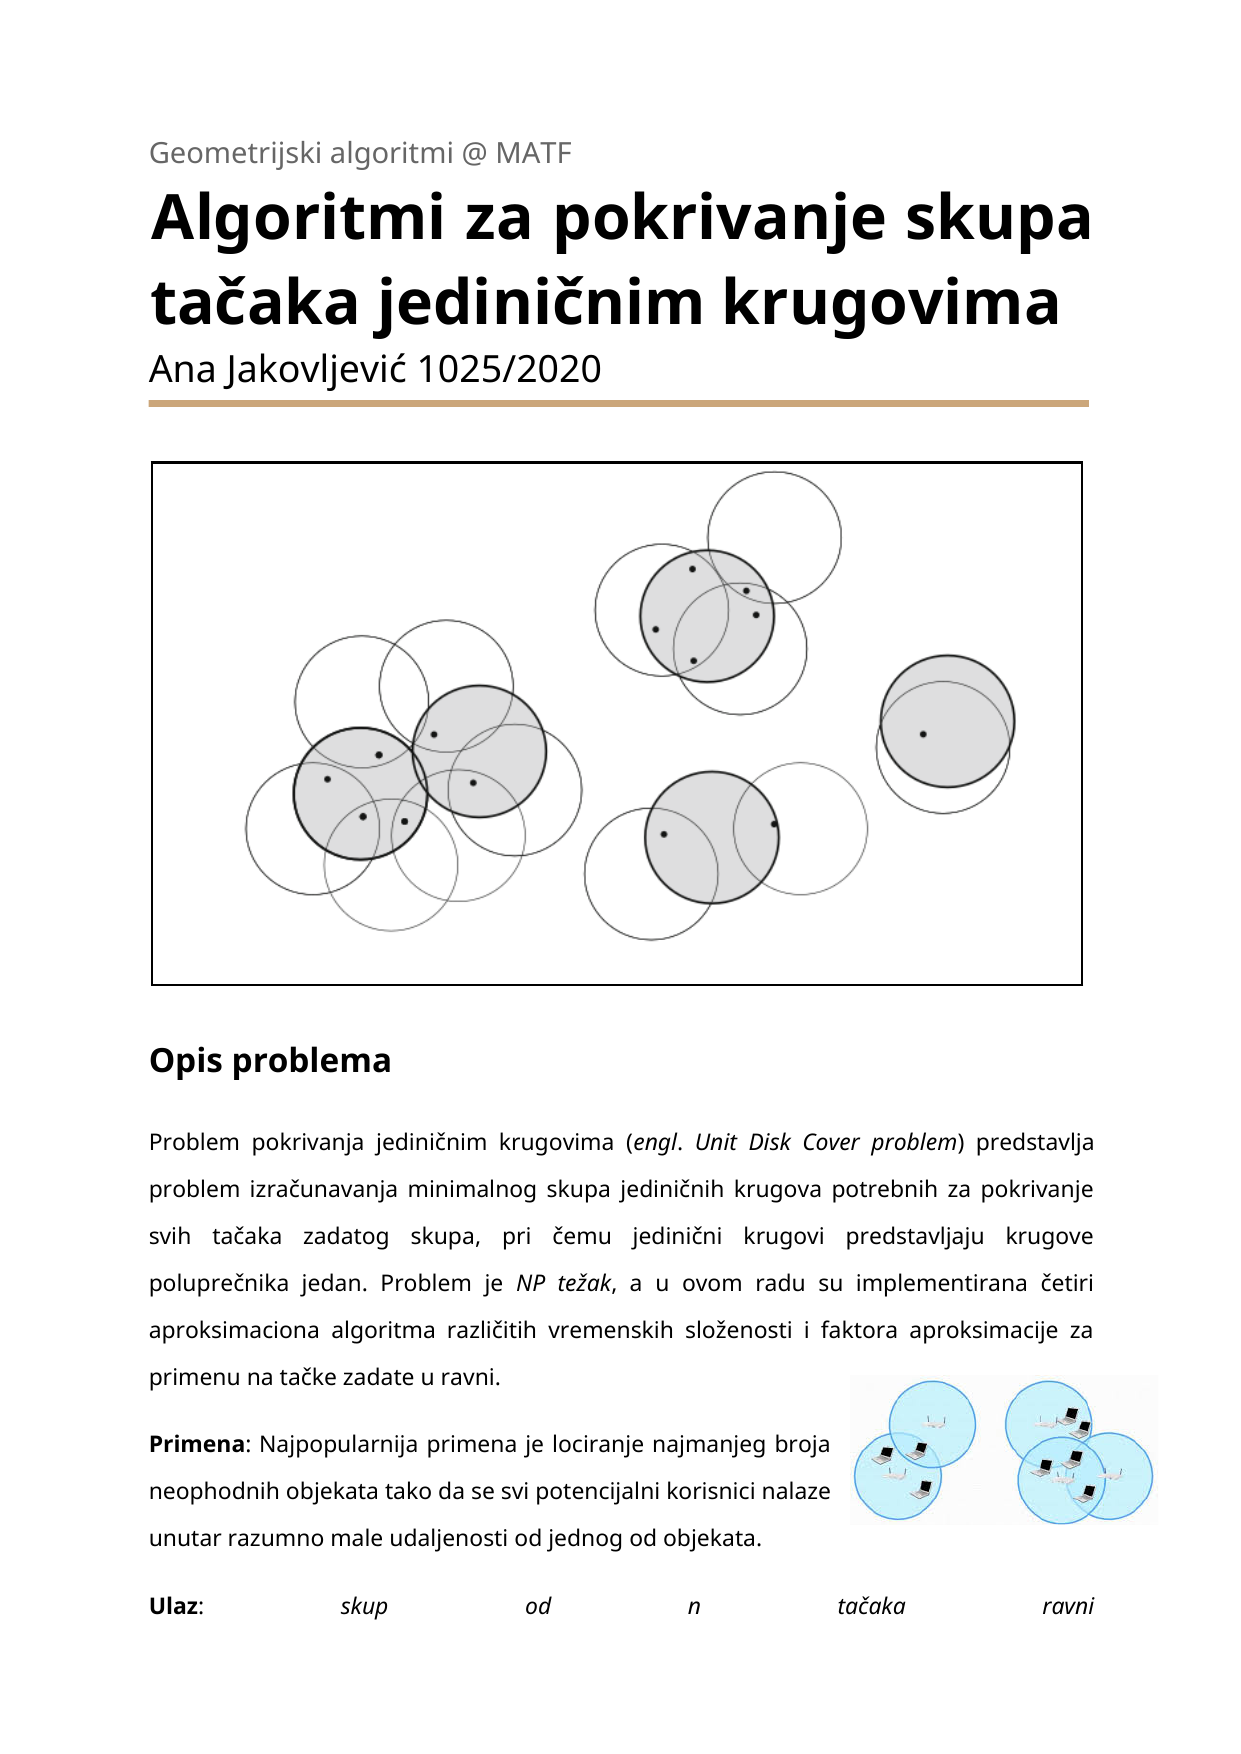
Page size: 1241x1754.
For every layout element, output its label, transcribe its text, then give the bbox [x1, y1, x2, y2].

text Problem pokrivanja jediničnim krugovima (engl. Unit Disk Cover problem) predstavlja problem izračunavanja minimalnog skupa jediničnih krugova potrebnih za pokrivanje svih tačaka zadatog skupa, pri čemu jedinični krugovi predstavljaju krugove poluprečnika jedan. Problem je NP težak, a u ovom radu su implementirana četiri aproksimaciona algoritma različitih vremenskih složenosti i faktora aproksimacije za primenu na tačke zadate u ravni. [148, 1126, 1094, 1392]
text Ulaz: skup od n tačaka ravni [148, 1589, 1094, 1621]
picture [850, 1375, 1159, 1525]
text Geometrijski algoritmi @ MATF [148, 133, 1094, 172]
subtitle Ana Jakovljević 1025/2020 [148, 343, 1094, 394]
picture [148, 400, 1089, 407]
title Algoritmi za pokrivanje skupa tačaka jediničnim krugovima [150, 172, 1094, 343]
text Primena: Najpopularnija primena je lociranje najmanjeg broja neophodnih objekata tako da se svi potencijalni korisnici nalaze unutar razumno male udaljenosti od jednog od objekata. [148, 1428, 1094, 1553]
subtitle Opis problema [148, 1037, 1094, 1082]
picture [153, 464, 1081, 984]
